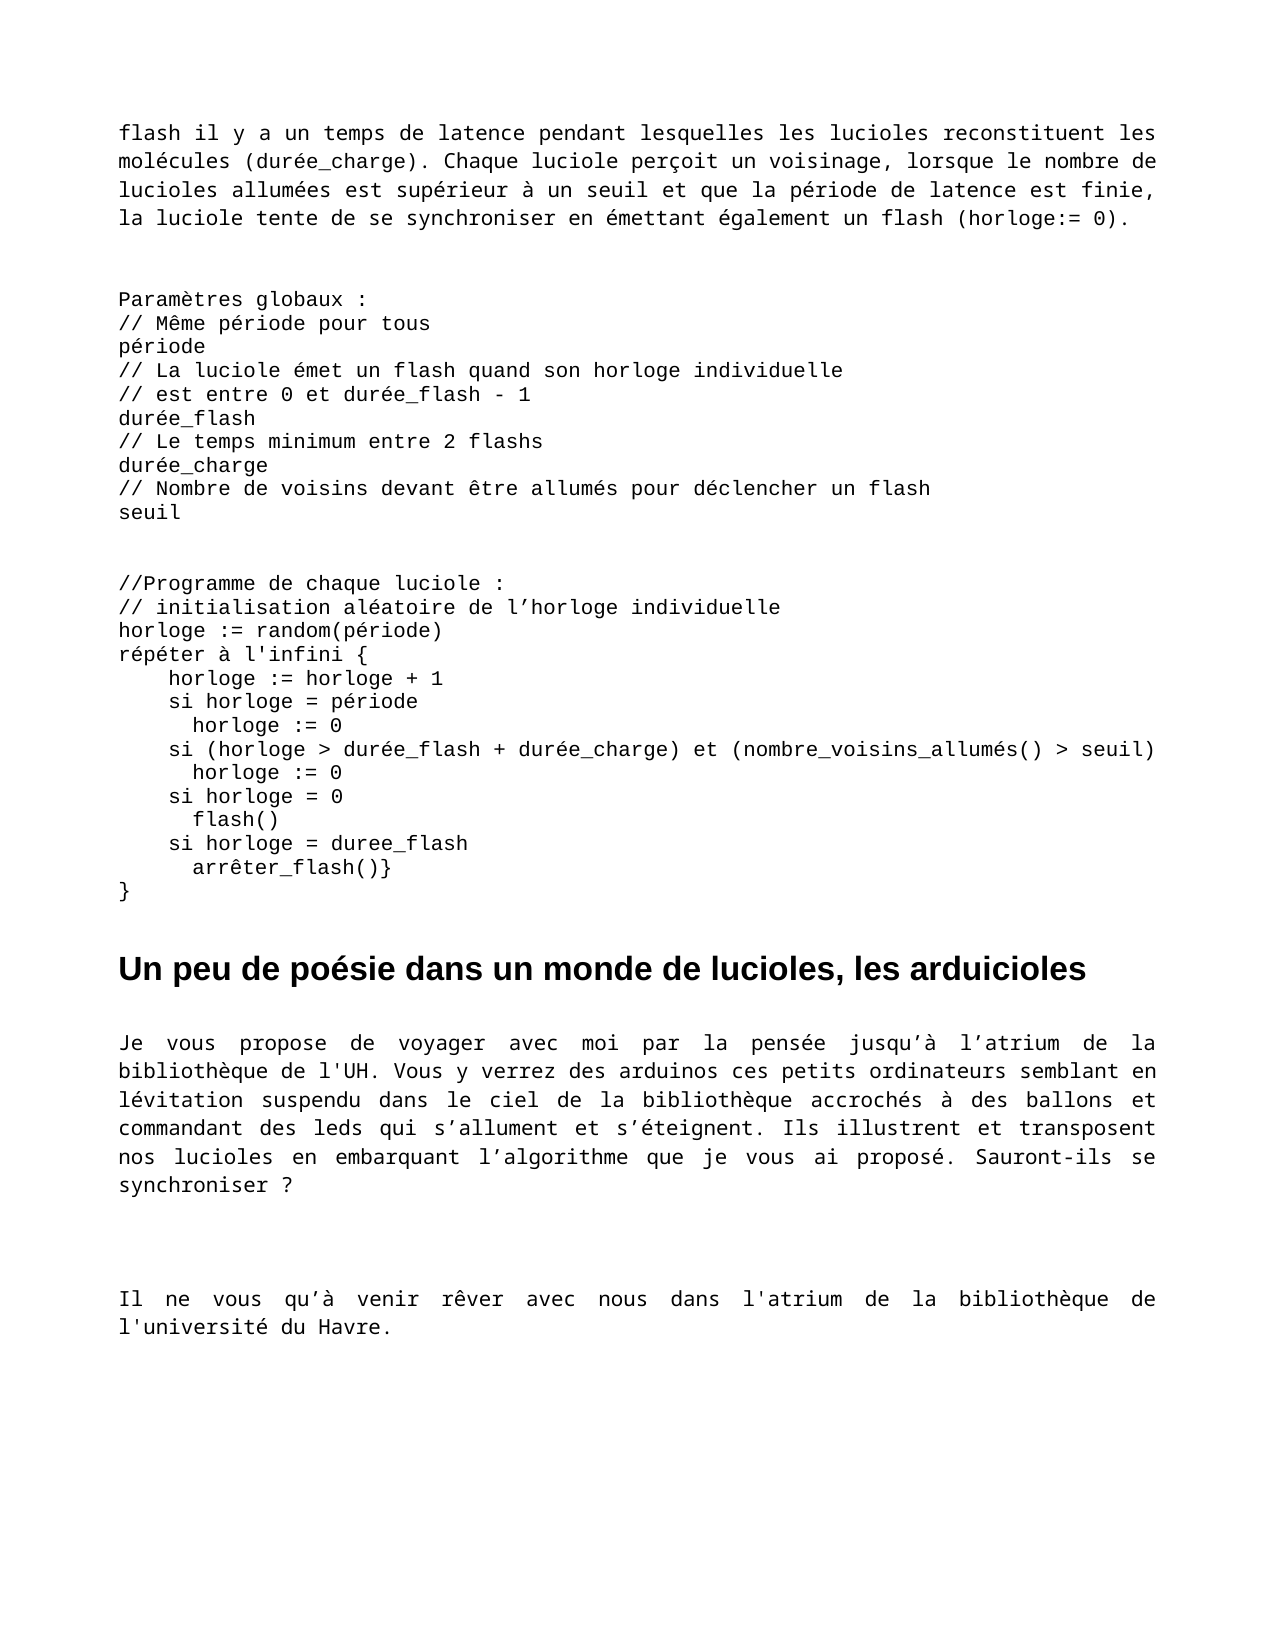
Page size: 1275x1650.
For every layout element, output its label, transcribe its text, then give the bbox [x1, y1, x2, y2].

text horloge := random(période) [118, 620, 1157, 644]
text Paramètres globaux : [118, 289, 1157, 313]
text si horloge = 0 [118, 786, 1157, 809]
text si horloge = période [118, 691, 1157, 715]
text si (horloge > durée_flash + durée_charge) et (nombre_voisins_allumés() > seuil) [118, 738, 1157, 762]
text horloge := 0 [118, 762, 1157, 786]
subtitle Un peu de poésie dans un monde de lucioles, les arduicioles [118, 948, 1157, 987]
text // Même période pour tous [118, 313, 1157, 337]
text répéter à l'infini { [118, 644, 1157, 668]
text si horloge = duree_flash [118, 833, 1157, 857]
text arrêter_flash()} [118, 857, 1157, 880]
text durée_charge [118, 455, 1157, 478]
text Je vous propose de voyager avec moi par la pensée jusqu’à l’atrium de la bibliothèque de l'UH. Vous y verrez des arduinos ces petits ordinateurs semblant en lévitation suspendu dans le ciel de la bibliothèque accrochés à des ballons et commandant des leds qui s’allument et s’éteignent. Ils illustrent et transposent nos lucioles en embarquant l’algorithme que je vous ai proposé. Sauront-ils se synchroniser ? [118, 1028, 1157, 1199]
text horloge := horloge + 1 [118, 668, 1157, 691]
text flash il y a un temps de latence pendant lesquelles les lucioles reconstituent les molécules (durée_charge). Chaque luciole perçoit un voisinage, lorsque le nombre de lucioles allumées est supérieur à un seuil et que la période de latence est finie, la luciole tente de se synchroniser en émettant également un flash (horloge:= 0). [118, 118, 1157, 232]
text // Nombre de voisins devant être allumés pour déclencher un flash [118, 478, 1157, 502]
text // initialisation aléatoire de l’horloge individuelle [118, 597, 1157, 620]
text //Programme de chaque luciole : [118, 573, 1157, 597]
text seuil [118, 502, 1157, 526]
text // est entre 0 et durée_flash - 1 [118, 384, 1157, 407]
text flash() [118, 809, 1157, 833]
text Il ne vous qu’à venir rêver avec nous dans l'atrium de la bibliothèque de l'université du Havre. [118, 1284, 1157, 1341]
text // La luciole émet un flash quand son horloge individuelle [118, 360, 1157, 384]
text } [118, 880, 1157, 904]
text horloge := 0 [118, 715, 1157, 738]
text période [118, 337, 1157, 360]
text // Le temps minimum entre 2 flashs [118, 431, 1157, 455]
text durée_flash [118, 407, 1157, 431]
